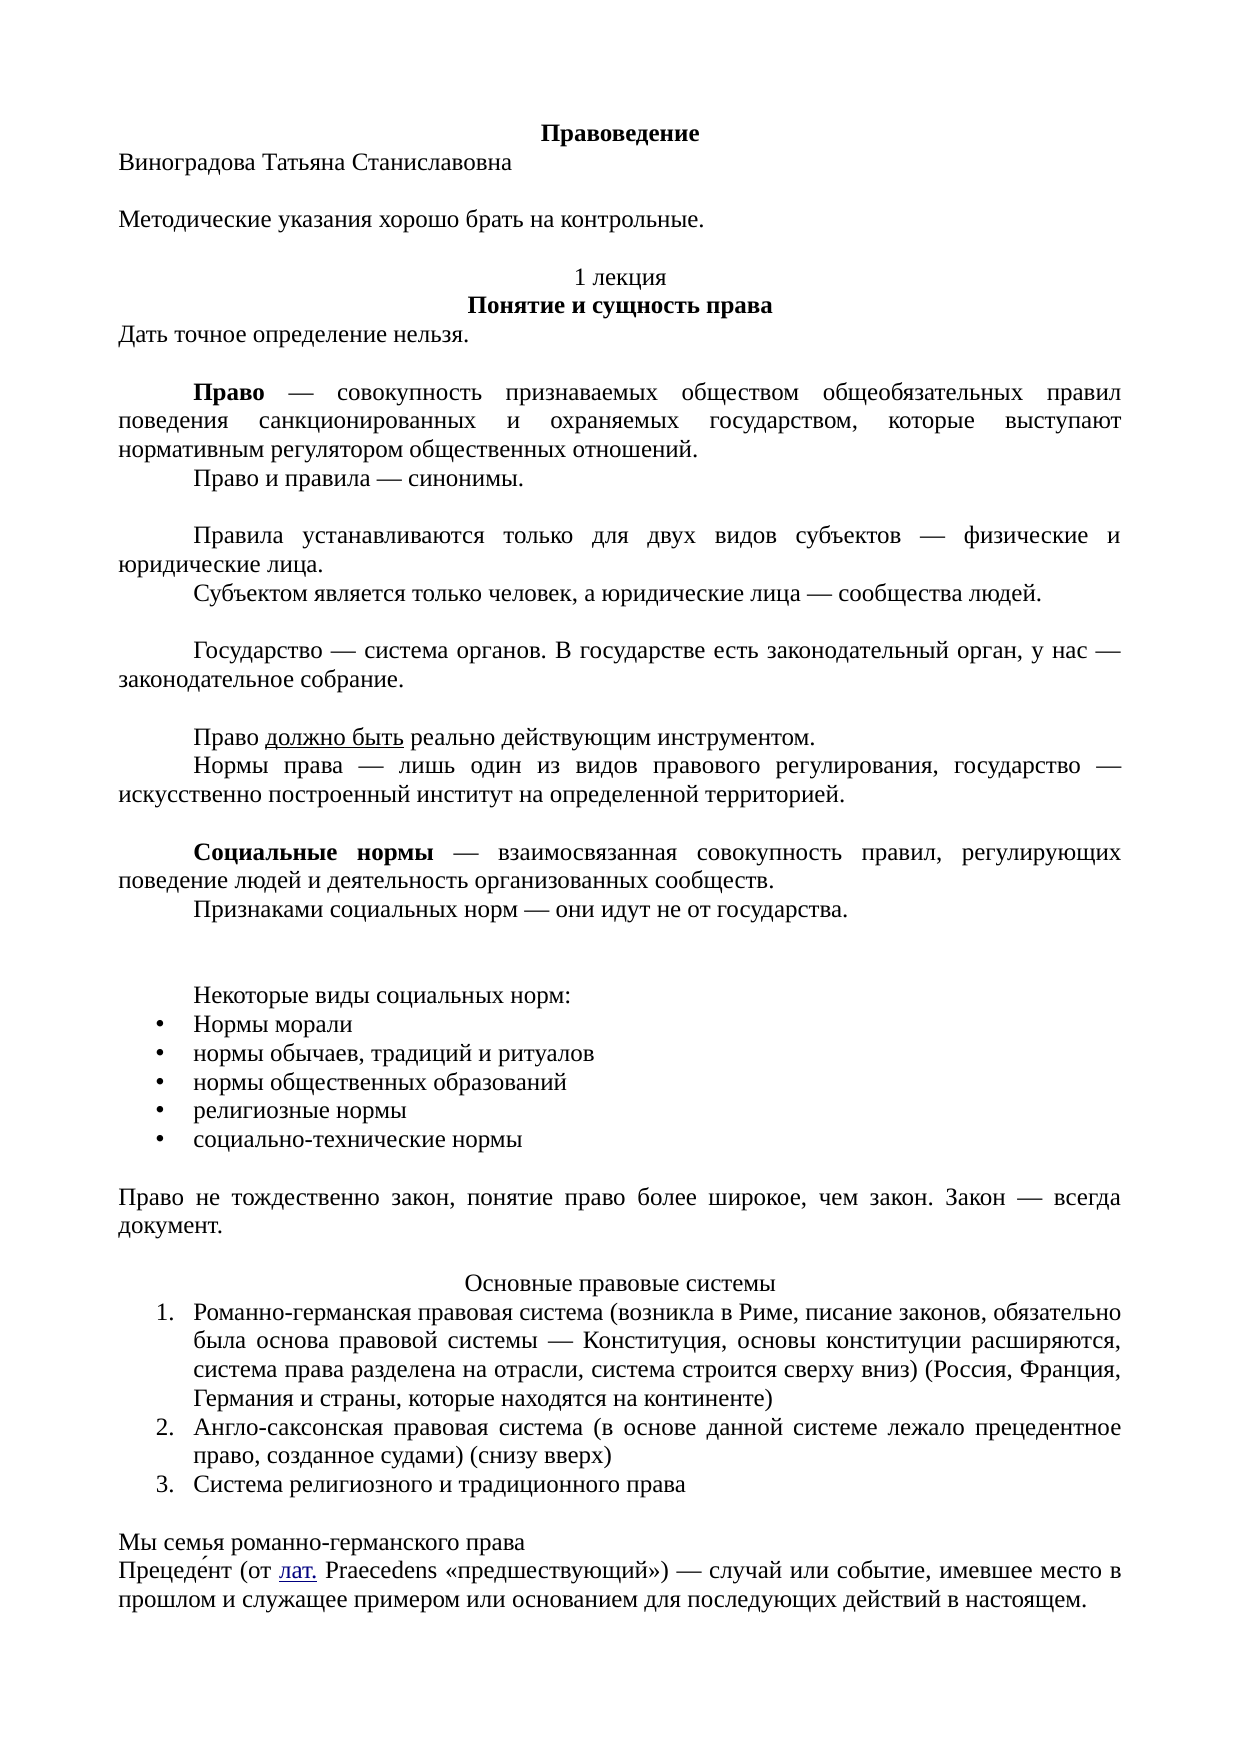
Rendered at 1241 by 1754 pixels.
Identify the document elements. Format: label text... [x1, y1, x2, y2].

text Методические указания хорошо брать на контрольные. [118, 204, 1122, 233]
text Дать точное определение нельзя. [118, 319, 1122, 348]
text Прецеде́нт (от лат. Praecedens «предшествующий») — случай или событие, имевшее место в прошлом и служащее примером или основанием для последующих действий в настоящем. [118, 1556, 1122, 1613]
text Правоведение [118, 118, 1122, 147]
list социально-технические нормы [156, 1124, 1122, 1153]
text Право должно быть реально действующим инструментом. [118, 722, 1122, 751]
text Мы семья романно-германского права [118, 1527, 1122, 1556]
text Социальные нормы — взаимосвязанная совокупность правил, регулирующих поведение людей и деятельность организованных сообществ. [118, 837, 1122, 894]
text Виноградова Татьяна Станиславовна [118, 147, 1122, 176]
text 1 лекция [118, 262, 1122, 291]
text Право не тождественно закон, понятие право более широкое, чем закон. Закон — всегда документ. [118, 1182, 1122, 1239]
text Государство — система органов. В государстве есть законодательный орган, у нас — законодательное собрание. [118, 636, 1122, 693]
text Понятие и сущность права [118, 291, 1122, 319]
text Основные правовые системы [118, 1268, 1122, 1297]
list Англо-саксонская правовая система (в основе данной системе лежало прецедентное право, созданное судами) (снизу вверх) [156, 1412, 1122, 1469]
text Субъектом является только человек, а юридические лица — сообщества людей. [118, 578, 1122, 607]
text Нормы права — лишь один из видов правового регулирования, государство — искусственно построенный институт на определенной территорией. [118, 751, 1122, 808]
list нормы обычаев, традиций и ритуалов [156, 1038, 1122, 1067]
list Нормы морали [156, 1009, 1122, 1038]
text Право — совокупность признаваемых обществом общеобязательных правил поведения санкционированных и охраняемых государством, которые выступают нормативным регулятором общественных отношений. [118, 377, 1122, 463]
list Романно-германская правовая система (возникла в Риме, писание законов, обязательно была основа правовой системы — Конституция, основы конституции расширяются, система права разделена на отрасли, система строится сверху вниз) (Россия, Франция, Германия и страны, которые находятся на континенте) [156, 1297, 1122, 1412]
list религиозные нормы [156, 1096, 1122, 1124]
text Признаками социальных норм — они идут не от государства. [118, 894, 1122, 923]
list Система религиозного и традиционного права [156, 1469, 1122, 1498]
text Право и правила — синонимы. [118, 463, 1122, 492]
text Некоторые виды социальных норм: [118, 981, 1122, 1009]
list нормы общественных образований [156, 1067, 1122, 1096]
text Правила устанавливаются только для двух видов субъектов — физические и юридические лица. [118, 521, 1122, 578]
